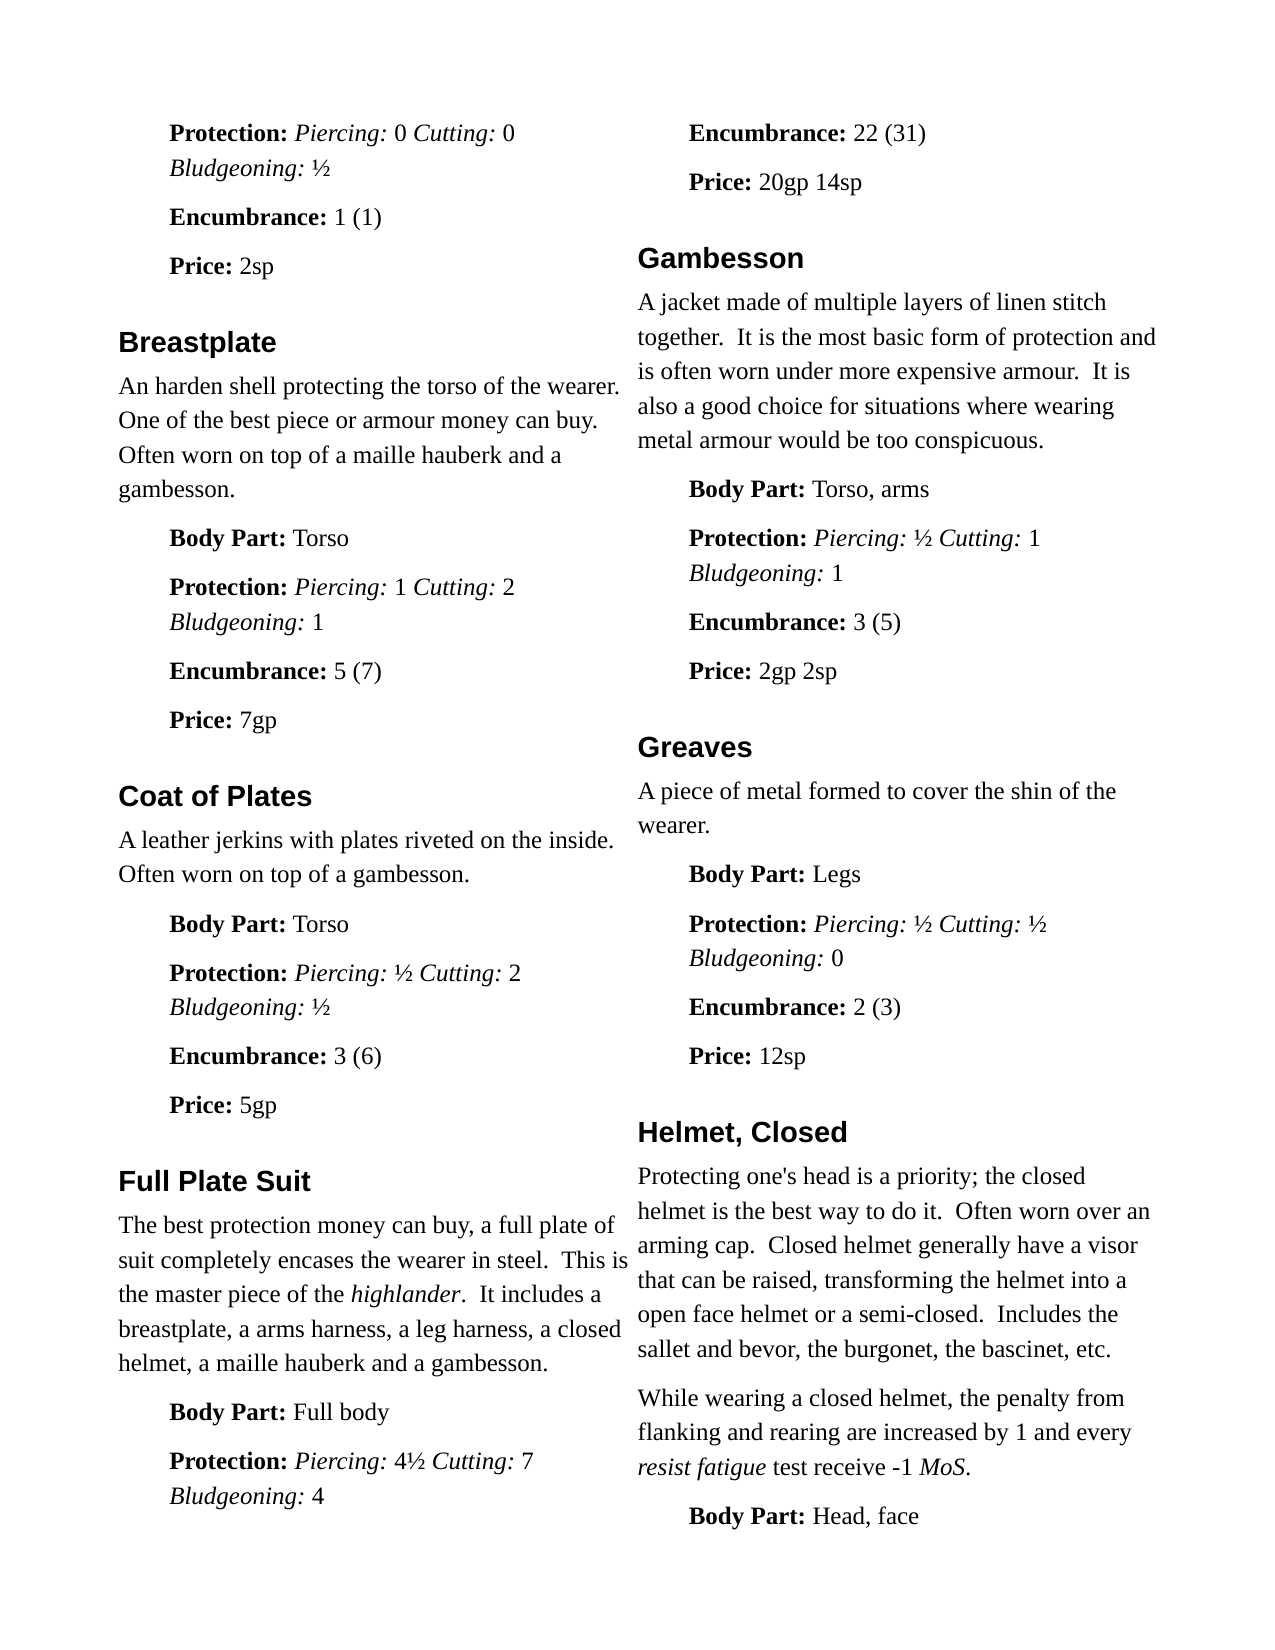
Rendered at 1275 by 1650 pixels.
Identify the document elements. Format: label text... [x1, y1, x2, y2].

text The best protection money can buy, a full plate of suit completely encases the wearer in steel. This is the master piece of the highlander. It includes a breastplate, a arms harness, a leg harness, a closed helmet, a maille hauberk and a gambesson. [118, 1210, 637, 1377]
text A piece of metal formed to cover the shin of the wearer. [637, 776, 1157, 839]
text Encumbrance: 2 (3) [688, 992, 1157, 1021]
text Price: 12sp [688, 1041, 1157, 1070]
text Protection: Piercing: ½ Cutting: ½ Bludgeoning: 0 [688, 909, 1157, 972]
text Price: 5gp [169, 1090, 637, 1119]
text Protection: Piercing: 4½ Cutting: 7 Bludgeoning: 4 [169, 1446, 637, 1510]
text Price: 2sp [169, 251, 637, 279]
text Protection: Piercing: ½ Cutting: 1 Bludgeoning: 1 [688, 523, 1157, 587]
text Body Part: Head, face [688, 1501, 1157, 1529]
text Protection: Piercing: 0 Cutting: 0 Bludgeoning: ½ [169, 118, 637, 181]
text Protection: Piercing: ½ Cutting: 2 Bludgeoning: ½ [169, 958, 637, 1021]
text A jacket made of multiple layers of linen stitch together. It is the most basic form of protection and is often worn under more expensive armour. It is also a good choice for situations where wearing metal armour would be too conspicuous. [637, 287, 1157, 454]
text Encumbrance: 1 (1) [169, 202, 637, 230]
text Body Part: Torso, arms [688, 474, 1157, 503]
subtitle Gambesson [637, 241, 1157, 275]
text While wearing a closed helmet, the penalty from flanking and rearing are increased by 1 and every resist fatigue test receive -1 MoS. [637, 1383, 1157, 1481]
text Price: 7gp [169, 705, 637, 734]
text Body Part: Legs [688, 859, 1157, 888]
text Price: 20gp 14sp [688, 167, 1157, 196]
text Encumbrance: 22 (31) [688, 118, 1157, 147]
text A leather jerkins with plates riveted on the inside. Often worn on top of a gambesson. [118, 825, 637, 888]
text Body Part: Torso [169, 523, 637, 552]
subtitle Helmet, Closed [637, 1115, 1157, 1149]
text Protection: Piercing: 1 Cutting: 2 Bludgeoning: 1 [169, 572, 637, 636]
subtitle Full Plate Suit [118, 1164, 637, 1198]
text Price: 2gp 2sp [688, 656, 1157, 685]
text Body Part: Torso [169, 909, 637, 937]
subtitle Breastplate [118, 325, 637, 358]
text Protecting one's head is a priority; the closed helmet is the best way to do it. Often worn over an arming cap. Closed helmet generally have a visor that can be raised, transforming the helmet into a open face helmet or a semi-closed. Includes the sallet and bevor, the burgonet, the bascinet, etc. [637, 1161, 1157, 1362]
subtitle Greaves [637, 730, 1157, 763]
text Encumbrance: 3 (6) [169, 1041, 637, 1070]
text Encumbrance: 3 (5) [688, 607, 1157, 636]
subtitle Coat of Plates [118, 779, 637, 813]
text Encumbrance: 5 (7) [169, 656, 637, 685]
text Body Part: Full body [169, 1397, 637, 1426]
text An harden shell protecting the torso of the wearer. One of the best piece or armour money can buy. Often worn on top of a maille hauberk and a gambesson. [118, 371, 637, 503]
